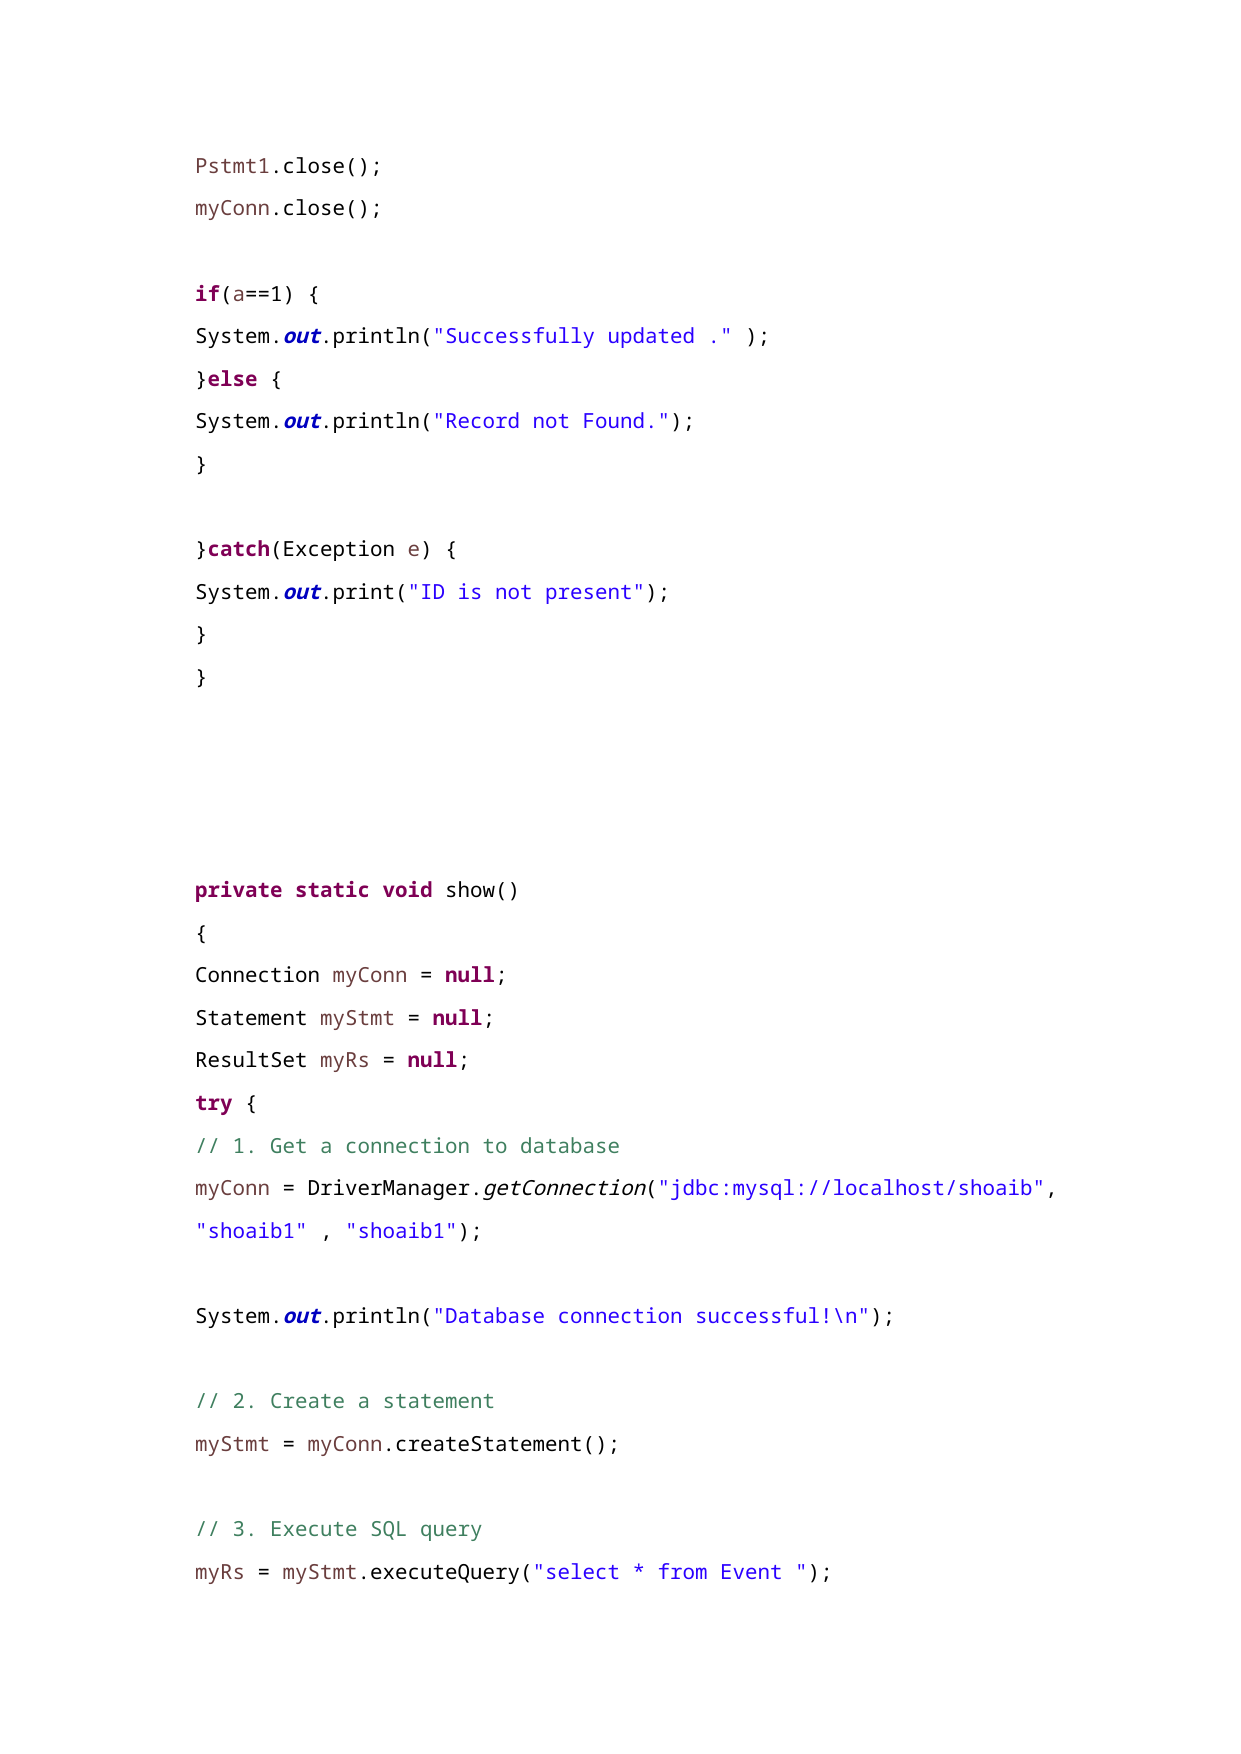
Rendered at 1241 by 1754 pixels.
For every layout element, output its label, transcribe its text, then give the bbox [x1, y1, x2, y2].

text System.out.println("Successfully updated ." ); [195, 321, 1075, 350]
text // 3. Execute SQL query [195, 1514, 1075, 1543]
text ResultSet myRs = null; [195, 1046, 1075, 1074]
text myConn = DriverManager.getConnection("jdbc:mysql://localhost/shoaib", "shoaib1" , "shoaib1"); [195, 1173, 1075, 1244]
text myConn.close(); [195, 193, 1075, 222]
text Pstmt1.close(); [195, 151, 1075, 179]
text if(a==1) { [195, 279, 1075, 307]
text myStmt = myConn.createStatement(); [195, 1429, 1075, 1457]
text }else { [195, 364, 1075, 392]
text myRs = myStmt.executeQuery("select * from Event "); [195, 1557, 1075, 1585]
text Connection myConn = null; [195, 960, 1075, 989]
text } [195, 449, 1075, 478]
text { [195, 918, 1075, 946]
text } [195, 619, 1075, 648]
text }catch(Exception e) { [195, 534, 1075, 563]
text System.out.println("Record not Found."); [195, 407, 1075, 435]
text } [195, 662, 1075, 691]
text Statement myStmt = null; [195, 1003, 1075, 1031]
text System.out.print("ID is not present"); [195, 577, 1075, 605]
text // 1. Get a connection to database [195, 1131, 1075, 1159]
text System.out.println("Database connection successful!\n"); [195, 1301, 1075, 1330]
text try { [195, 1088, 1075, 1117]
text private static void show() [195, 875, 1075, 904]
text // 2. Create a statement [195, 1386, 1075, 1415]
